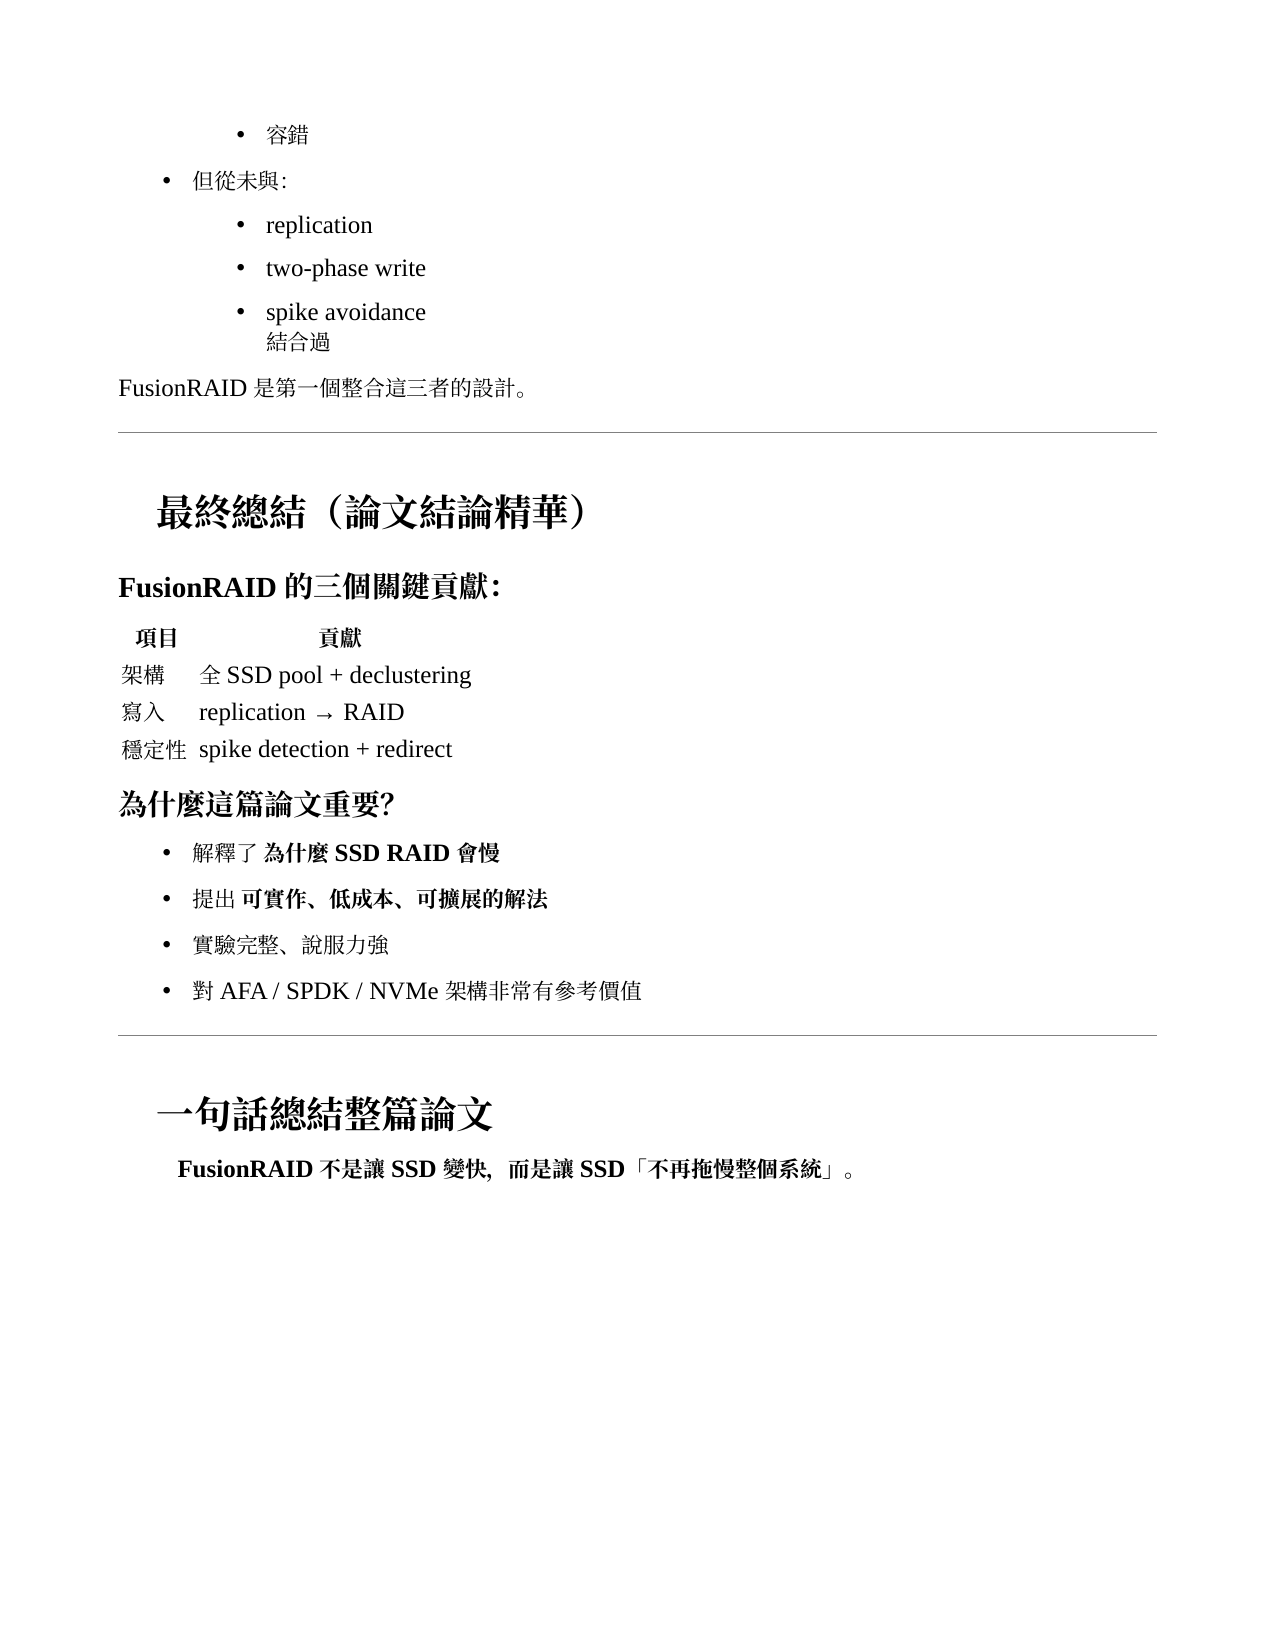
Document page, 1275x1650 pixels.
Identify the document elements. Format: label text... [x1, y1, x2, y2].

table_cell 穩定性 [118, 730, 196, 767]
list two-phase write [236, 253, 1157, 282]
table_cell replication → RAID [196, 693, 484, 730]
list replication [236, 210, 1157, 239]
list 提出 可實作、低成本、可擴展的解法 [162, 882, 1157, 914]
list 對 AFA / SPDK / NVMe 架構非常有參考價值 [162, 974, 1157, 1006]
subtitle FusionRAID 的三個關鍵貢獻： [118, 564, 1157, 606]
text FusionRAID 不是讓 SSD 變快，而是讓 SSD「不再拖慢整個系統」。 [177, 1152, 1098, 1183]
table_cell spike detection + redirect [196, 730, 484, 767]
table_cell 全 SSD pool + declustering [196, 655, 484, 693]
list 但從未與： [162, 164, 1157, 196]
list 解釋了 為什麼 SSD RAID 會慢 [162, 836, 1157, 868]
list 實驗完整、說服力強 [162, 928, 1157, 960]
list spike avoidance 結合過 [236, 297, 1157, 357]
table_cell 架構 [118, 655, 196, 693]
subtitle 🧠 一句話總結整篇論文 [118, 1086, 1157, 1139]
table_header 項目 [118, 618, 196, 655]
table_header 貢獻 [196, 618, 484, 655]
text FusionRAID 是第一個整合這三者的設計。 [118, 372, 1157, 403]
list 容錯 [236, 118, 1157, 149]
table_cell 寫入 [118, 693, 196, 730]
subtitle 為什麼這篇論文重要？ [118, 782, 1157, 824]
subtitle ✅ 最終總結（論文結論精華） [118, 483, 1157, 537]
